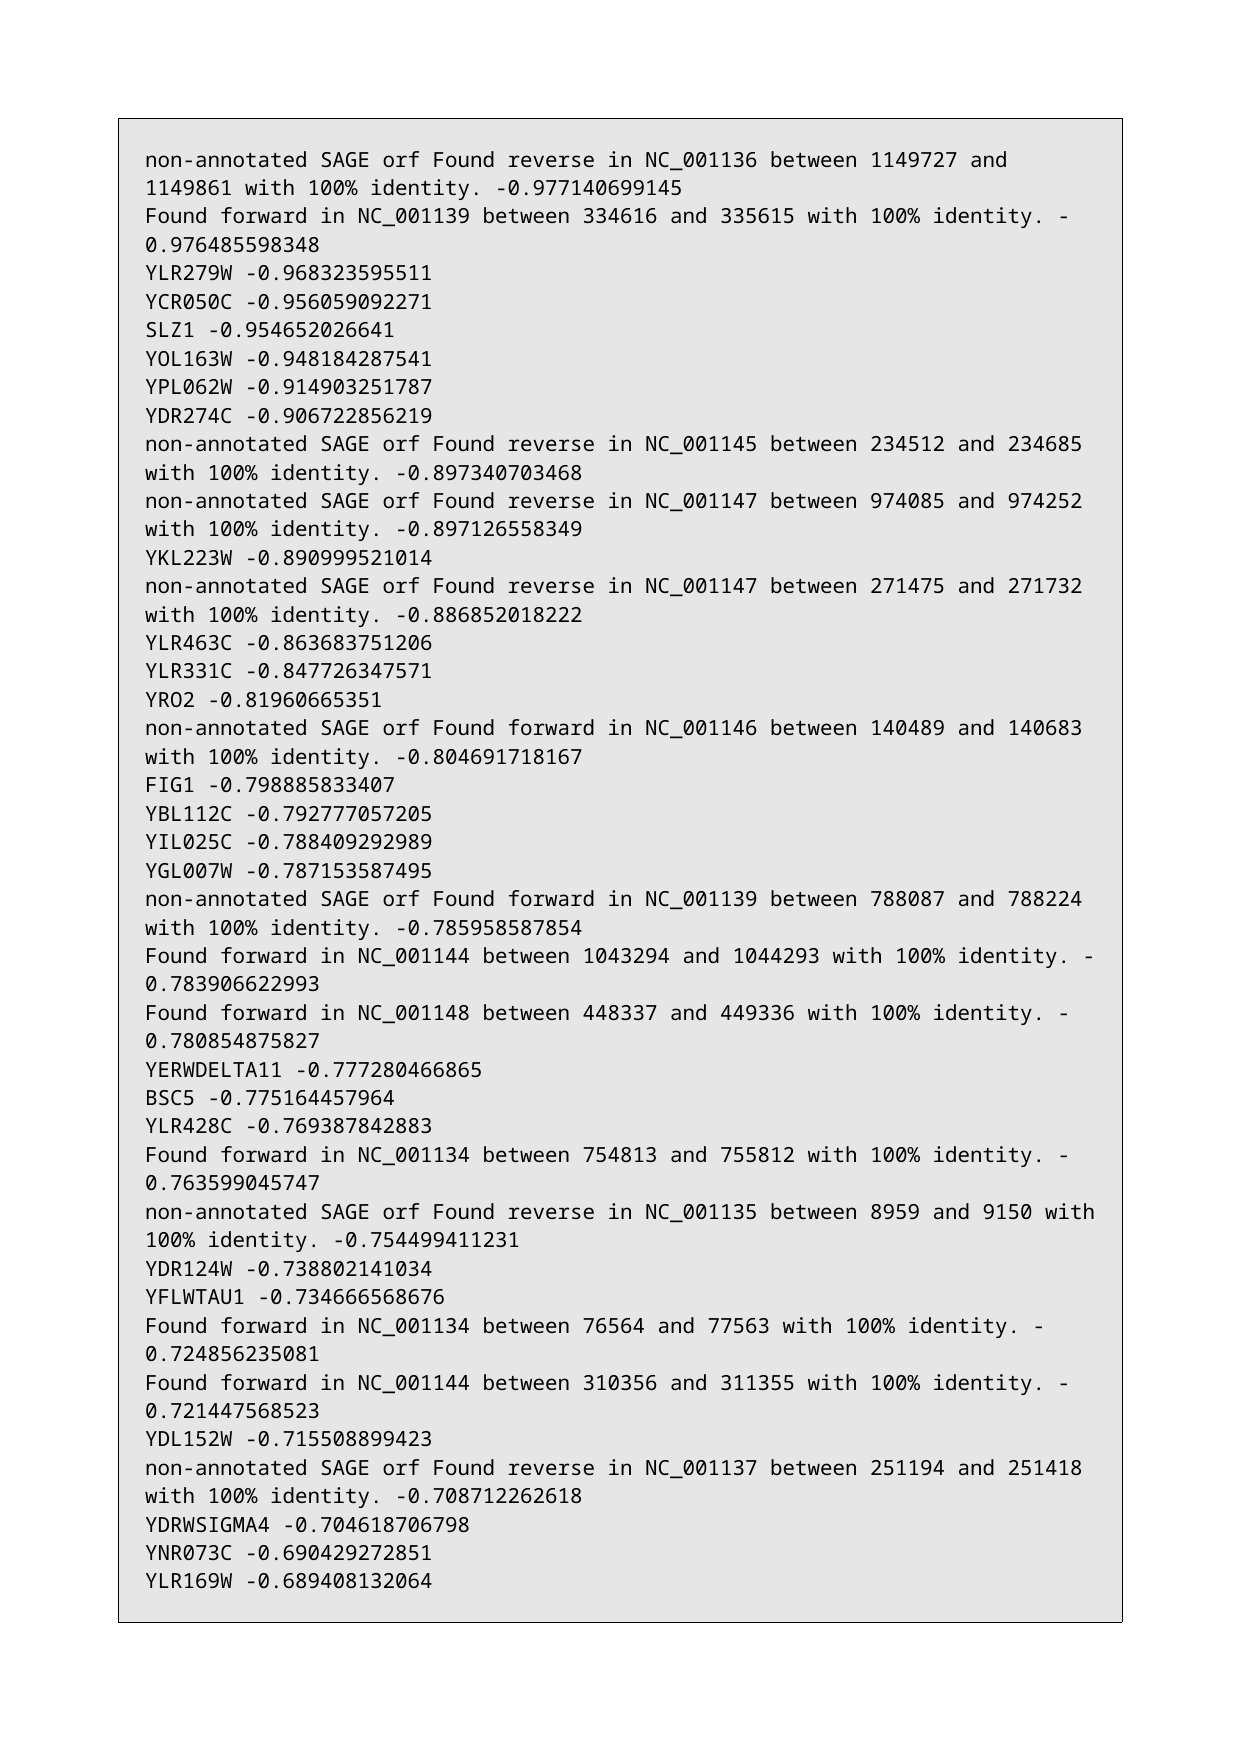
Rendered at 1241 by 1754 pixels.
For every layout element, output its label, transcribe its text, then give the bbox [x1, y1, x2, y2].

text YOL163W -0.948184287541 [119, 317, 1122, 346]
text YRO2 -0.81960665351 [119, 658, 1122, 687]
text YLR428C -0.769387842883 [119, 1085, 1122, 1113]
text non-annotated SAGE orf Found reverse in NC_001147 between 271475 and 271732 with 100% identity. -0.886852018222 [119, 545, 1122, 602]
text YLR279W -0.968323595511 [119, 232, 1122, 260]
text YERWDELTA11 -0.777280466865 [119, 1028, 1122, 1057]
text non-annotated SAGE orf Found forward in NC_001139 between 788087 and 788224 with 100% identity. -0.785958587854 [119, 857, 1122, 914]
text non-annotated SAGE orf Found reverse in NC_001136 between 1149727 and 1149861 with 100% identity. -0.977140699145 [119, 119, 1122, 175]
text Found forward in NC_001139 between 334616 and 335615 with 100% identity. -0.976485598348 [119, 175, 1122, 232]
text Found forward in NC_001144 between 310356 and 311355 with 100% identity. -0.721447568523 [119, 1341, 1122, 1398]
text YIL025C -0.788409292989 [119, 801, 1122, 829]
text non-annotated SAGE orf Found reverse in NC_001137 between 251194 and 251418 with 100% identity. -0.708712262618 [119, 1426, 1122, 1483]
text non-annotated SAGE orf Found forward in NC_001146 between 140489 and 140683 with 100% identity. -0.804691718167 [119, 687, 1122, 744]
text YLR169W -0.689408132064 [119, 1540, 1122, 1622]
text YNR073C -0.690429272851 [119, 1512, 1122, 1540]
text YLR463C -0.863683751206 [119, 602, 1122, 630]
text Found forward in NC_001134 between 754813 and 755812 with 100% identity. -0.763599045747 [119, 1113, 1122, 1170]
text non-annotated SAGE orf Found reverse in NC_001145 between 234512 and 234685 with 100% identity. -0.897340703468 [119, 402, 1122, 459]
text YCR050C -0.956059092271 [119, 260, 1122, 289]
text YDR124W -0.738802141034 [119, 1227, 1122, 1256]
text YDR274C -0.906722856219 [119, 374, 1122, 402]
text FIG1 -0.798885833407 [119, 744, 1122, 772]
text YBL112C -0.792777057205 [119, 772, 1122, 801]
text YFLWTAU1 -0.734666568676 [119, 1256, 1122, 1284]
text YLR331C -0.847726347571 [119, 630, 1122, 658]
text Found forward in NC_001134 between 76564 and 77563 with 100% identity. -0.724856235081 [119, 1284, 1122, 1341]
text non-annotated SAGE orf Found reverse in NC_001147 between 974085 and 974252 with 100% identity. -0.897126558349 [119, 459, 1122, 516]
text BSC5 -0.775164457964 [119, 1057, 1122, 1085]
text Found forward in NC_001148 between 448337 and 449336 with 100% identity. -0.780854875827 [119, 971, 1122, 1028]
text YDRWSIGMA4 -0.704618706798 [119, 1483, 1122, 1512]
text YGL007W -0.787153587495 [119, 829, 1122, 857]
text YKL223W -0.890999521014 [119, 516, 1122, 545]
text Found forward in NC_001144 between 1043294 and 1044293 with 100% identity. -0.783906622993 [119, 914, 1122, 971]
text YDL152W -0.715508899423 [119, 1398, 1122, 1426]
text non-annotated SAGE orf Found reverse in NC_001135 between 8959 and 9150 with 100% identity. -0.754499411231 [119, 1170, 1122, 1227]
text YPL062W -0.914903251787 [119, 346, 1122, 374]
text SLZ1 -0.954652026641 [119, 289, 1122, 317]
